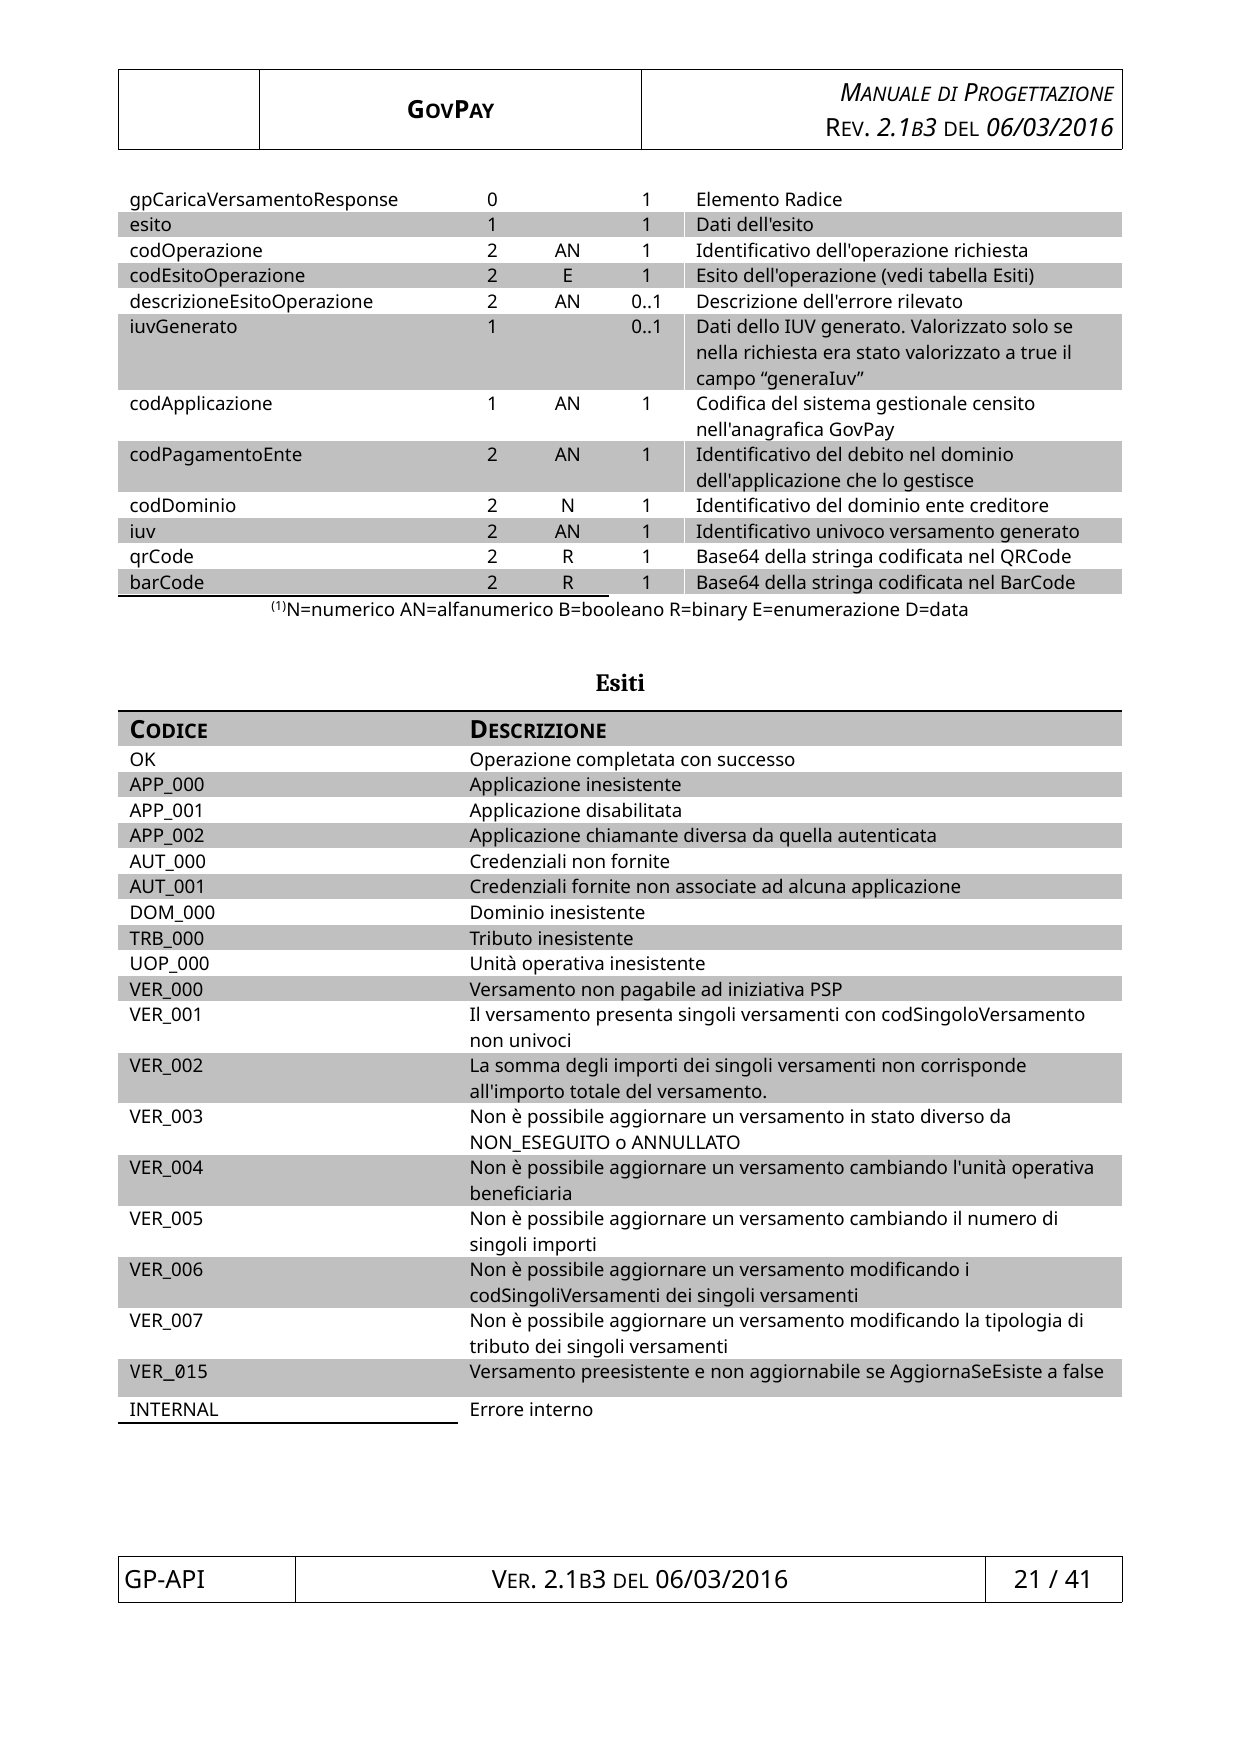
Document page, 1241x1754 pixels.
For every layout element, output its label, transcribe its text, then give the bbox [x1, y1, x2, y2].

table_cell Base64 della stringa codificata nel QRCode [685, 544, 1122, 569]
table_cell Codice [118, 712, 458, 746]
table_cell Non è possibile aggiornare un versamento modificando la tipologia di tributo dei singoli versamenti [458, 1308, 1122, 1359]
text (1)N=numerico AN=alfanumerico B=booleano R=binary E=enumerazione D=data [118, 597, 1122, 622]
table_cell Dati dello IUV generato. Valorizzato solo se nella richiesta era stato valorizzato a true il campo “generaIuv” [685, 314, 1122, 390]
table_cell 1 [609, 186, 684, 212]
table_cell [526, 314, 609, 390]
table_cell Versamento preesistente e non aggiornabile se AggiornaSeEsiste a false [458, 1359, 1122, 1397]
table_cell iuv [118, 518, 458, 543]
table_cell AN [526, 288, 609, 314]
table_cell AUT_001 [118, 874, 458, 899]
table_cell 1 [609, 569, 684, 594]
table_cell Unità operativa inesistente [458, 950, 1122, 976]
table_cell Non è possibile aggiornare un versamento modificando i codSingoliVersamenti dei singoli versamenti [458, 1257, 1122, 1308]
table_cell iuvGenerato [118, 314, 458, 390]
table_cell 1 [609, 390, 684, 441]
table_cell Codifica del sistema gestionale censito nell'anagrafica GovPay [685, 390, 1122, 441]
table_cell Credenziali non fornite [458, 848, 1122, 874]
table_cell 2 [458, 237, 526, 263]
table_cell 2 [458, 493, 526, 518]
table_cell Descrizione [458, 712, 1122, 746]
table_cell 1 [609, 544, 684, 569]
table_cell Applicazione disabilitata [458, 797, 1122, 823]
table_cell AN [526, 518, 609, 543]
table_cell E [526, 263, 609, 288]
table_cell 1 [609, 237, 684, 263]
table_header Esiti [118, 669, 1122, 710]
table_cell 2 [458, 288, 526, 314]
table_cell Elemento Radice [685, 186, 1122, 212]
table_cell Credenziali fornite non associate ad alcuna applicazione [458, 874, 1122, 899]
table_cell 0 [458, 186, 526, 212]
table_cell 0..1 [609, 314, 684, 390]
table_cell VER_001 [118, 1001, 458, 1052]
table_cell Applicazione chiamante diversa da quella autenticata [458, 823, 1122, 848]
table_cell APP_001 [118, 797, 458, 823]
table_cell INTERNAL [118, 1397, 458, 1422]
table_cell 2 [458, 441, 526, 492]
table_cell N [526, 493, 609, 518]
table_cell Identificativo del debito nel dominio dell'applicazione che lo gestisce [685, 441, 1122, 492]
table_cell codApplicazione [118, 390, 458, 441]
table_cell [526, 212, 609, 237]
table_cell La somma degli importi dei singoli versamenti non corrisponde all'importo totale del versamento. [458, 1053, 1122, 1103]
table_cell 1 [458, 314, 526, 390]
table_cell VER_015 [118, 1359, 458, 1397]
table_cell Descrizione dell'errore rilevato [685, 288, 1122, 314]
table_cell VER_000 [118, 976, 458, 1001]
table_cell codOperazione [118, 237, 458, 263]
table_cell VER_002 [118, 1053, 458, 1103]
table_cell Identificativo univoco versamento generato [685, 518, 1122, 543]
table_cell Identificativo del dominio ente creditore [685, 493, 1122, 518]
table_cell 1 [609, 518, 684, 543]
table_cell Errore interno [458, 1397, 1122, 1422]
table_cell APP_002 [118, 823, 458, 848]
table_cell VER_007 [118, 1308, 458, 1359]
table_cell OK [118, 746, 458, 772]
table_cell AN [526, 237, 609, 263]
table_cell codEsitoOperazione [118, 263, 458, 288]
table_cell R [526, 544, 609, 569]
table_cell APP_000 [118, 772, 458, 797]
table_cell 1 [609, 263, 684, 288]
table_cell Base64 della stringa codificata nel BarCode [685, 569, 1122, 594]
table_cell barCode [118, 569, 458, 594]
table_cell [526, 186, 609, 212]
table_cell 2 [458, 518, 526, 543]
table_cell Esito dell'operazione (vedi tabella Esiti) [685, 263, 1122, 288]
table_cell Applicazione inesistente [458, 772, 1122, 797]
table_cell 1 [609, 493, 684, 518]
table_cell 0..1 [609, 288, 684, 314]
table_cell 1 [609, 212, 684, 237]
table_cell R [526, 569, 609, 594]
table_cell Identificativo dell'operazione richiesta [685, 237, 1122, 263]
table_cell Versamento non pagabile ad iniziativa PSP [458, 976, 1122, 1001]
table_cell DOM_000 [118, 899, 458, 925]
table_cell 1 [458, 212, 526, 237]
table_cell Non è possibile aggiornare un versamento in stato diverso da NON_ESEGUITO o ANNULLATO [458, 1104, 1122, 1154]
table_cell Il versamento presenta singoli versamenti con codSingoloVersamento non univoci [458, 1001, 1122, 1052]
table_cell VER_004 [118, 1155, 458, 1206]
table_cell AN [526, 441, 609, 492]
table_cell 1 [609, 441, 684, 492]
table_cell AUT_000 [118, 848, 458, 874]
table_cell Operazione completata con successo [458, 746, 1122, 772]
table_cell Non è possibile aggiornare un versamento cambiando il numero di singoli importi [458, 1206, 1122, 1257]
table_cell VER_005 [118, 1206, 458, 1257]
table_cell descrizioneEsitoOperazione [118, 288, 458, 314]
table_cell 1 [458, 390, 526, 441]
table_cell esito [118, 212, 458, 237]
table_cell codPagamentoEnte [118, 441, 458, 492]
table_cell 2 [458, 544, 526, 569]
table_cell gpCaricaVersamentoResponse [118, 186, 458, 212]
table_cell TRB_000 [118, 925, 458, 950]
table_cell Non è possibile aggiornare un versamento cambiando l'unità operativa beneficiaria [458, 1155, 1122, 1206]
table_cell VER_006 [118, 1257, 458, 1308]
table_cell 2 [458, 569, 526, 594]
table_cell Dominio inesistente [458, 899, 1122, 925]
table_cell UOP_000 [118, 950, 458, 976]
table_cell Tributo inesistente [458, 925, 1122, 950]
table_cell VER_003 [118, 1104, 458, 1154]
table_cell codDominio [118, 493, 458, 518]
table_cell 2 [458, 263, 526, 288]
table_cell Dati dell'esito [685, 212, 1122, 237]
table_cell AN [526, 390, 609, 441]
table_cell qrCode [118, 544, 458, 569]
